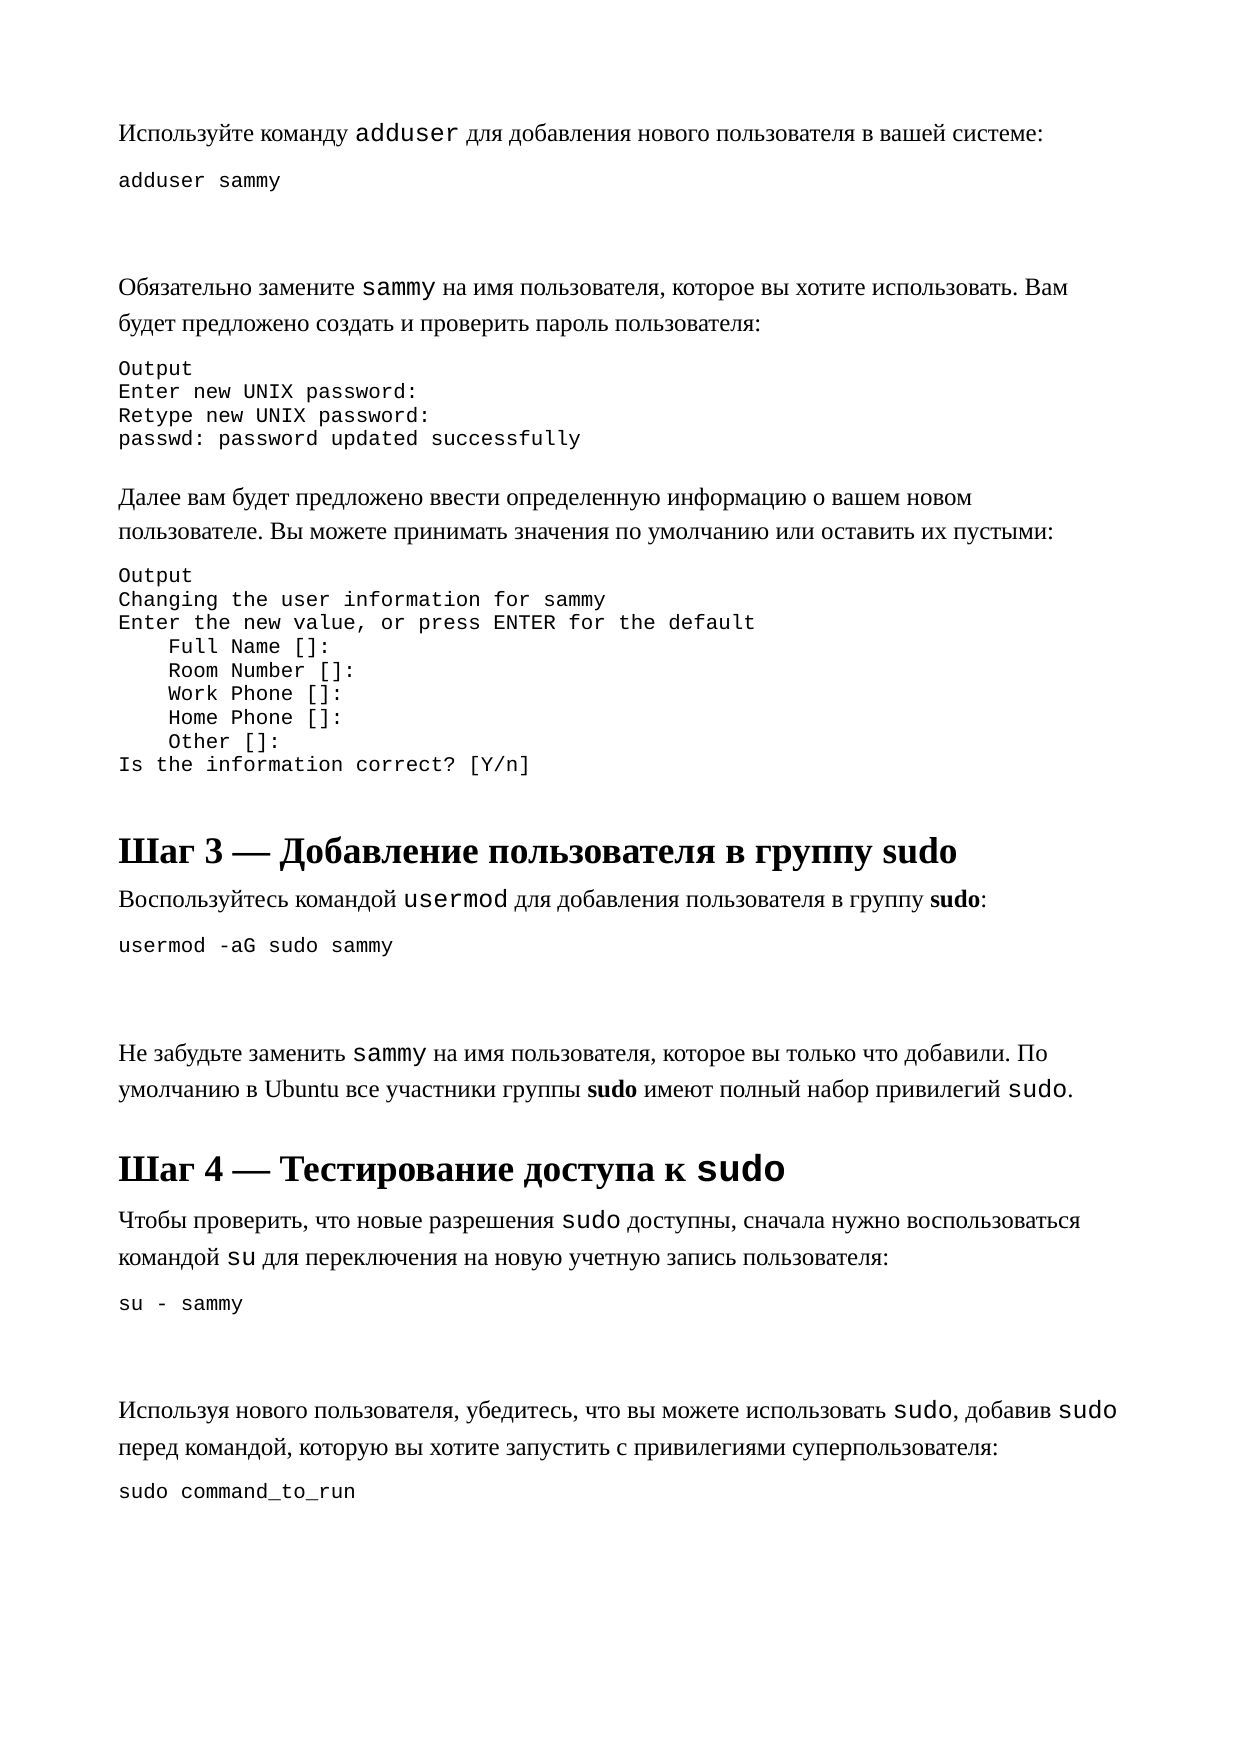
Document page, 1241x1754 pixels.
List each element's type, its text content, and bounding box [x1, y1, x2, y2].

text Output [118, 357, 1122, 381]
text sudo command_to_run [118, 1481, 1122, 1505]
text Используя нового пользователя, убедитесь, что вы можете использовать sudo, добавив sudo перед командой, которую вы хотите запустить с привилегиями суперпользователя: [118, 1396, 1122, 1461]
text Output [118, 565, 1122, 589]
text Room Number []: [118, 660, 1122, 683]
text Воспользуйтесь командой usermod для добавления пользователя в группу sudo: [118, 884, 1122, 915]
text Other []: [118, 731, 1122, 754]
text Чтобы проверить, что новые разрешения sudo доступны, сначала нужно воспользоваться командой su для переключения на новую учетную запись пользователя: [118, 1205, 1122, 1273]
text Обязательно замените sammy на имя пользователя, которое вы хотите использовать. Вам будет предложено создать и проверить пароль пользователя: [118, 272, 1122, 337]
text Используйте команду adduser для добавления нового пользователя в вашей системе: [118, 118, 1122, 149]
text passwd: password updated successfully [118, 428, 1122, 452]
subtitle Шаг 3 — Добавление пользователя в группу sudo [118, 828, 1122, 871]
text Не забудьте заменить sammy на имя пользователя, которое вы только что добавили. По умолчанию в Ubuntu все участники группы sudo имеют полный набор привилегий sudo. [118, 1038, 1122, 1105]
subtitle Шаг 4 — Тестирование доступа к sudo [118, 1147, 1122, 1193]
text Далее вам будет предложено ввести определенную информацию о вашем новом пользователе. Вы можете принимать значения по умолчанию или оставить их пустыми: [118, 482, 1122, 545]
text Retype new UNIX password: [118, 405, 1122, 428]
text adduser sammy [118, 170, 1122, 193]
text Work Phone []: [118, 683, 1122, 707]
text Home Phone []: [118, 707, 1122, 731]
text su - sammy [118, 1293, 1122, 1317]
text Changing the user information for sammy [118, 589, 1122, 612]
text Full Name []: [118, 636, 1122, 660]
text Enter new UNIX password: [118, 381, 1122, 405]
text Enter the new value, or press ENTER for the default [118, 612, 1122, 636]
text Is the information correct? [Y/n] [118, 754, 1122, 778]
text usermod -aG sudo sammy [118, 935, 1122, 959]
